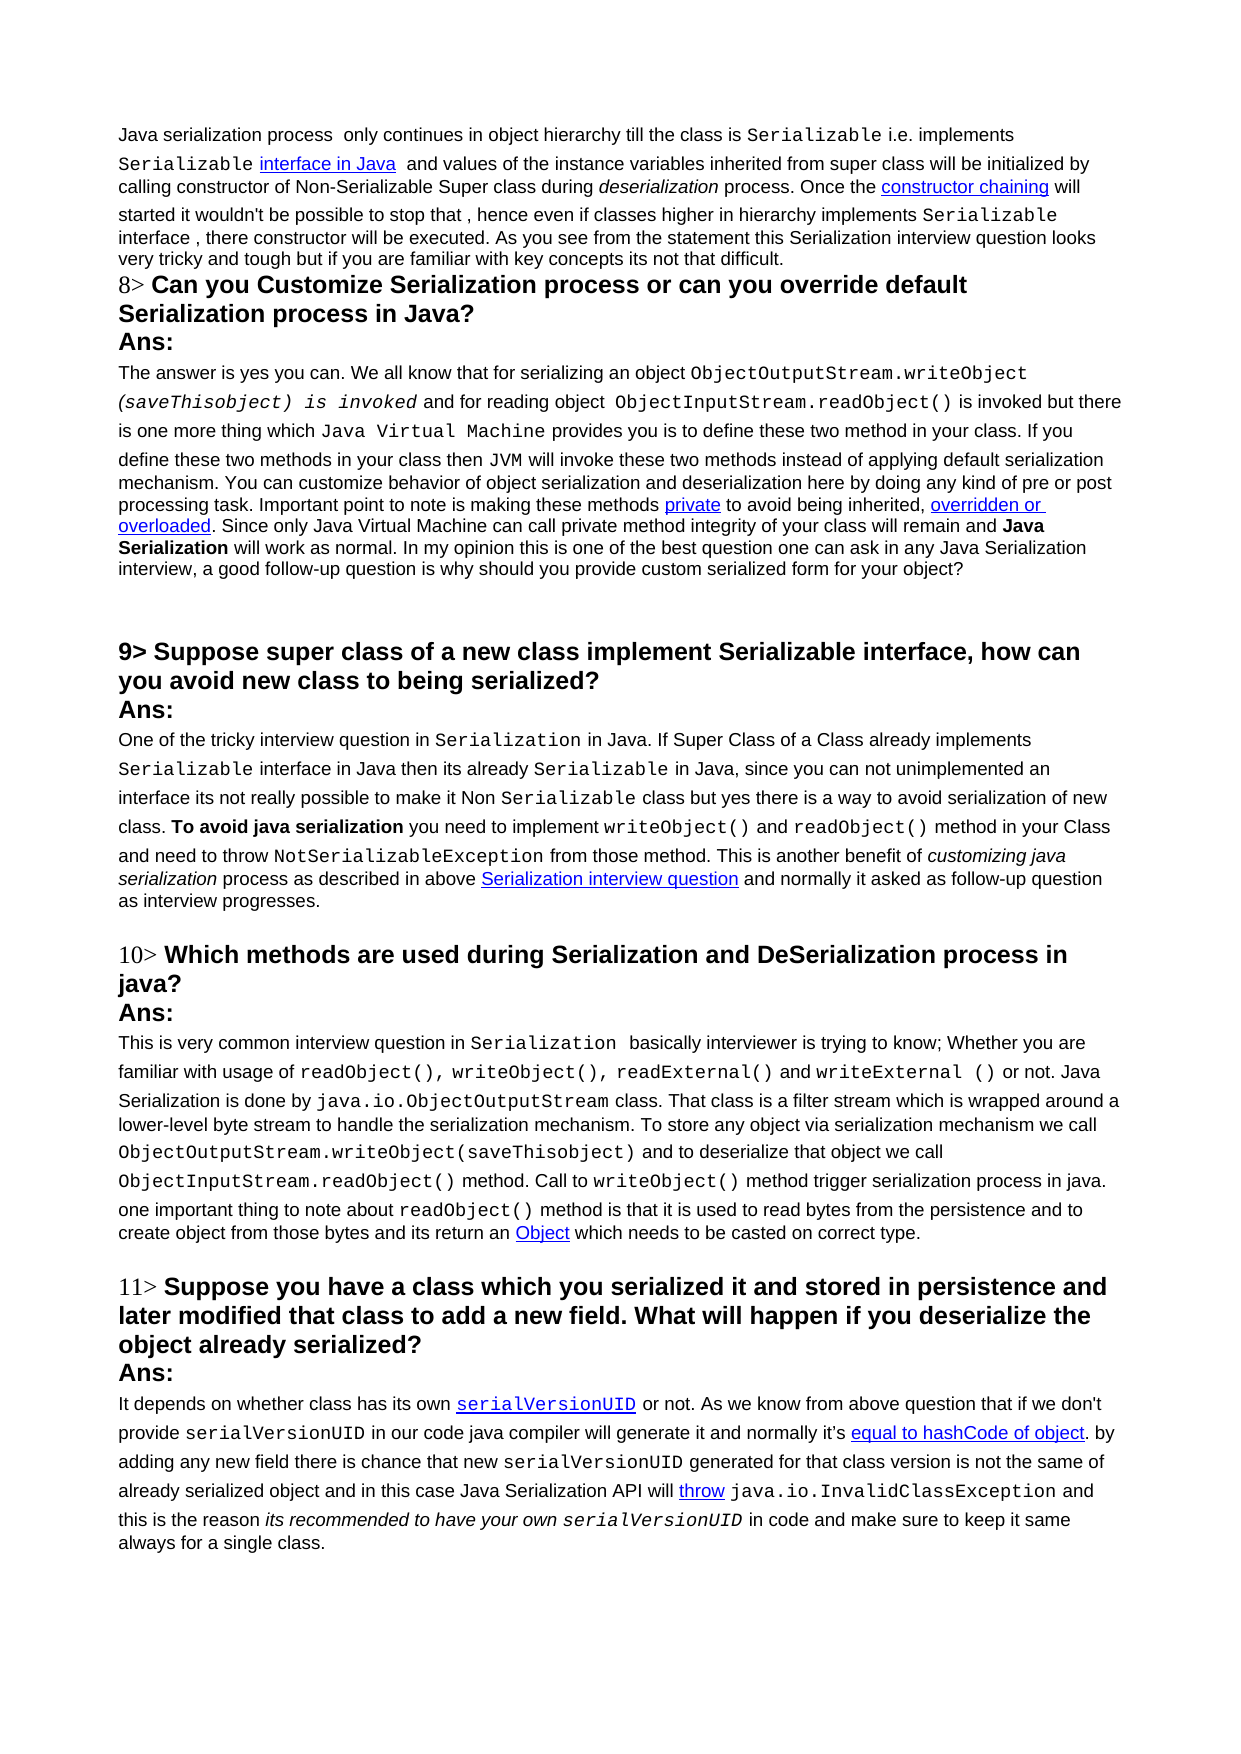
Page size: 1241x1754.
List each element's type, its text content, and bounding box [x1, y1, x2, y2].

text 11> Suppose you have a class which you serialized it and stored in persistence and later modified that class to add a new field. What will happen if you deserialize the object already serialized? [118, 1243, 1122, 1358]
text 9> Suppose super class of a new class implement Serializable interface, how can you avoid new class to being serialized? [118, 637, 1122, 695]
text 10> Which methods are used during Serialization and DeSerialization process in java? [118, 911, 1122, 998]
text Ans: [118, 695, 1122, 723]
text Ans: [118, 1358, 1122, 1387]
text Ans: [118, 327, 1122, 356]
text One of the tricky interview question in Serialization in Java. If Super Class of a Class already implements Serializable interface in Java then its already Serializable in Java, since you can not unimplemented an interface its not really possible to make it Non Serializable class but yes there is a way to avoid serialization of new class. To avoid java serialization you need to implement writeObject() and readObject() method in your Class and need to throw NotSerializableException from those method. This is another benefit of customizing java serialization process as described in above Serialization interview question and normally it asked as follow-up question as interview progresses. [118, 723, 1122, 911]
text It depends on whether class has its own serialVersionUID or not. As we know from above question that if we don't provide serialVersionUID in our code java compiler will generate it and normally it’s equal to hashCode of object. by adding any new field there is chance that new serialVersionUID generated for that class version is not the same of already serialized object and in this case Java Serialization API will throw java.io.InvalidClassException and this is the reason its recommended to have your own serialVersionUID in code and make sure to keep it same always for a single class. [118, 1387, 1122, 1553]
text This is very common interview question in Serialization basically interviewer is trying to know; Whether you are familiar with usage of readObject(), writeObject(), readExternal() and writeExternal () or not. Java Serialization is done by java.io.ObjectOutputStream class. That class is a filter stream which is wrapped around a lower-level byte stream to handle the serialization mechanism. To store any object via serialization mechanism we call ObjectOutputStream.writeObject(saveThisobject) and to deserialize that object we call ObjectInputStream.readObject() method. Call to writeObject() method trigger serialization process in java. one important thing to note about readObject() method is that it is used to read bytes from the persistence and to create object from those bytes and its return an Object which needs to be casted on correct type. [118, 1026, 1122, 1243]
text Java serialization process only continues in object hierarchy till the class is Serializable i.e. implements Serializable interface in Java and values of the instance variables inherited from super class will be initialized by calling constructor of Non-Serializable Super class during deserialization process. Once the constructor chaining will started it wouldn't be possible to stop that , hence even if classes higher in hierarchy implements Serializable interface , there constructor will be executed. As you see from the statement this Serialization interview question looks very tricky and tough but if you are familiar with key concepts its not that difficult. [118, 118, 1122, 270]
text The answer is yes you can. We all know that for serializing an object ObjectOutputStream.writeObject (saveThisobject) is invoked and for reading object ObjectInputStream.readObject() is invoked but there is one more thing which Java Virtual Machine provides you is to define these two method in your class. If you define these two methods in your class then JVM will invoke these two methods instead of applying default serialization mechanism. You can customize behavior of object serialization and deserialization here by doing any kind of pre or post processing task. Important point to note is making these methods private to avoid being inherited, overridden or overloaded. Since only Java Virtual Machine can call private method integrity of your class will remain and Java Serialization will work as normal. In my opinion this is one of the best question one can ask in any Java Serialization interview, a good follow-up question is why should you provide custom serialized form for your object? [118, 356, 1122, 580]
text 8> Can you Customize Serialization process or can you override default Serialization process in Java? [118, 270, 1122, 327]
text Ans: [118, 998, 1122, 1026]
